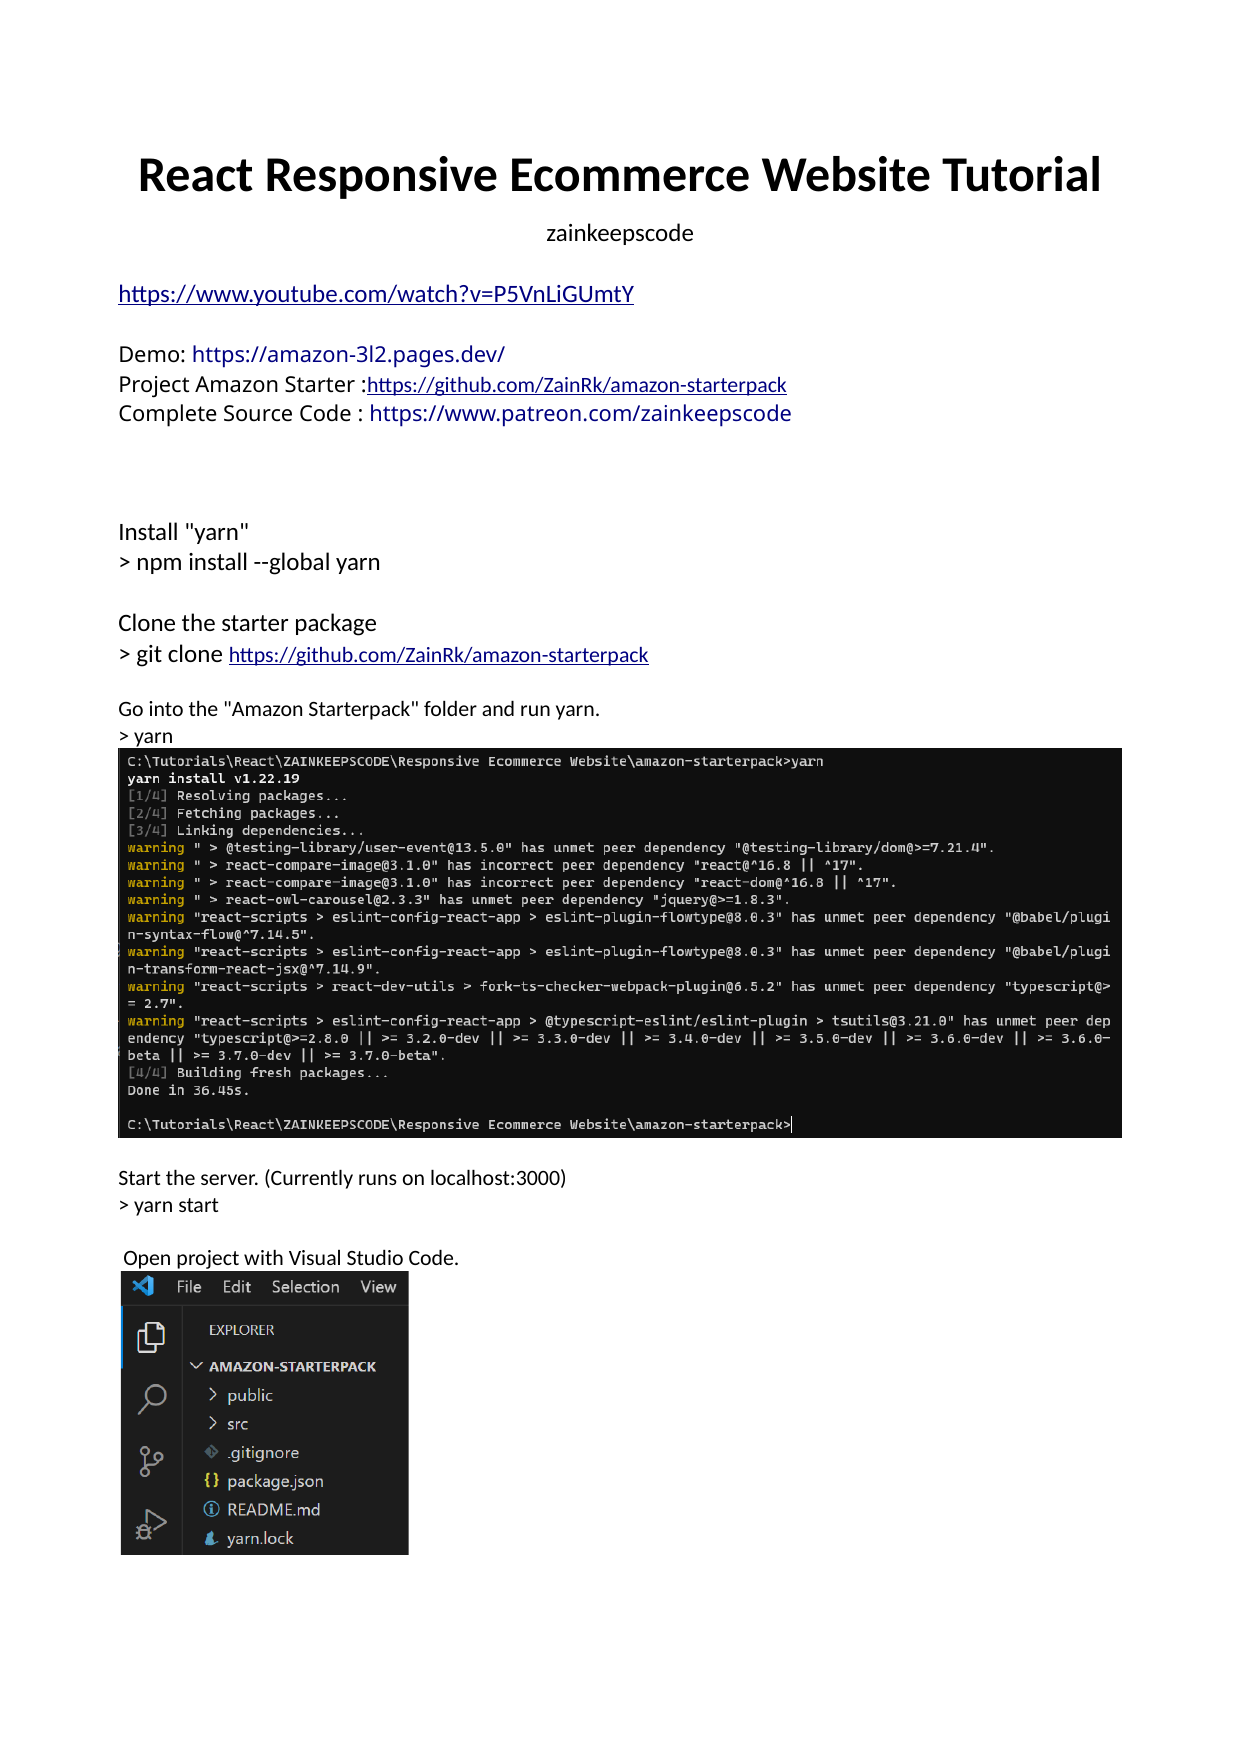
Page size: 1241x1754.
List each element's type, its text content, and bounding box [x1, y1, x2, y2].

text > yarn [118, 722, 1122, 748]
picture [120, 1271, 409, 1555]
text Clone the starter package [118, 607, 1122, 638]
text zainkeepscode [118, 217, 1122, 247]
text > npm install --global yarn [118, 546, 1122, 577]
text > git clone https://github.com/ZainRk/amazon-starterpack [118, 638, 1122, 668]
text https://www.youtube.com/watch?v=P5VnLiGUmtY [118, 278, 1122, 308]
text Start the server. (Currently runs on localhost:3000) [118, 1164, 1122, 1191]
text Go into the "Amazon Starterpack" folder and run yarn. [118, 695, 1122, 722]
text Demo: https://amazon-3l2.pages.dev/ [118, 339, 1122, 368]
text Open project with Visual Studio Code. [118, 1244, 1122, 1271]
text Install "yarn" [118, 516, 1122, 546]
subtitle React Responsive Ecommerce Website Tutorial [118, 143, 1122, 204]
text Project Amazon Starter :https://github.com/ZainRk/amazon-starterpack [118, 368, 1122, 398]
text Complete Source Code : https://www.patreon.com/zainkeepscode [118, 398, 1122, 428]
text > yarn start [118, 1191, 1122, 1218]
picture [118, 748, 1122, 1138]
